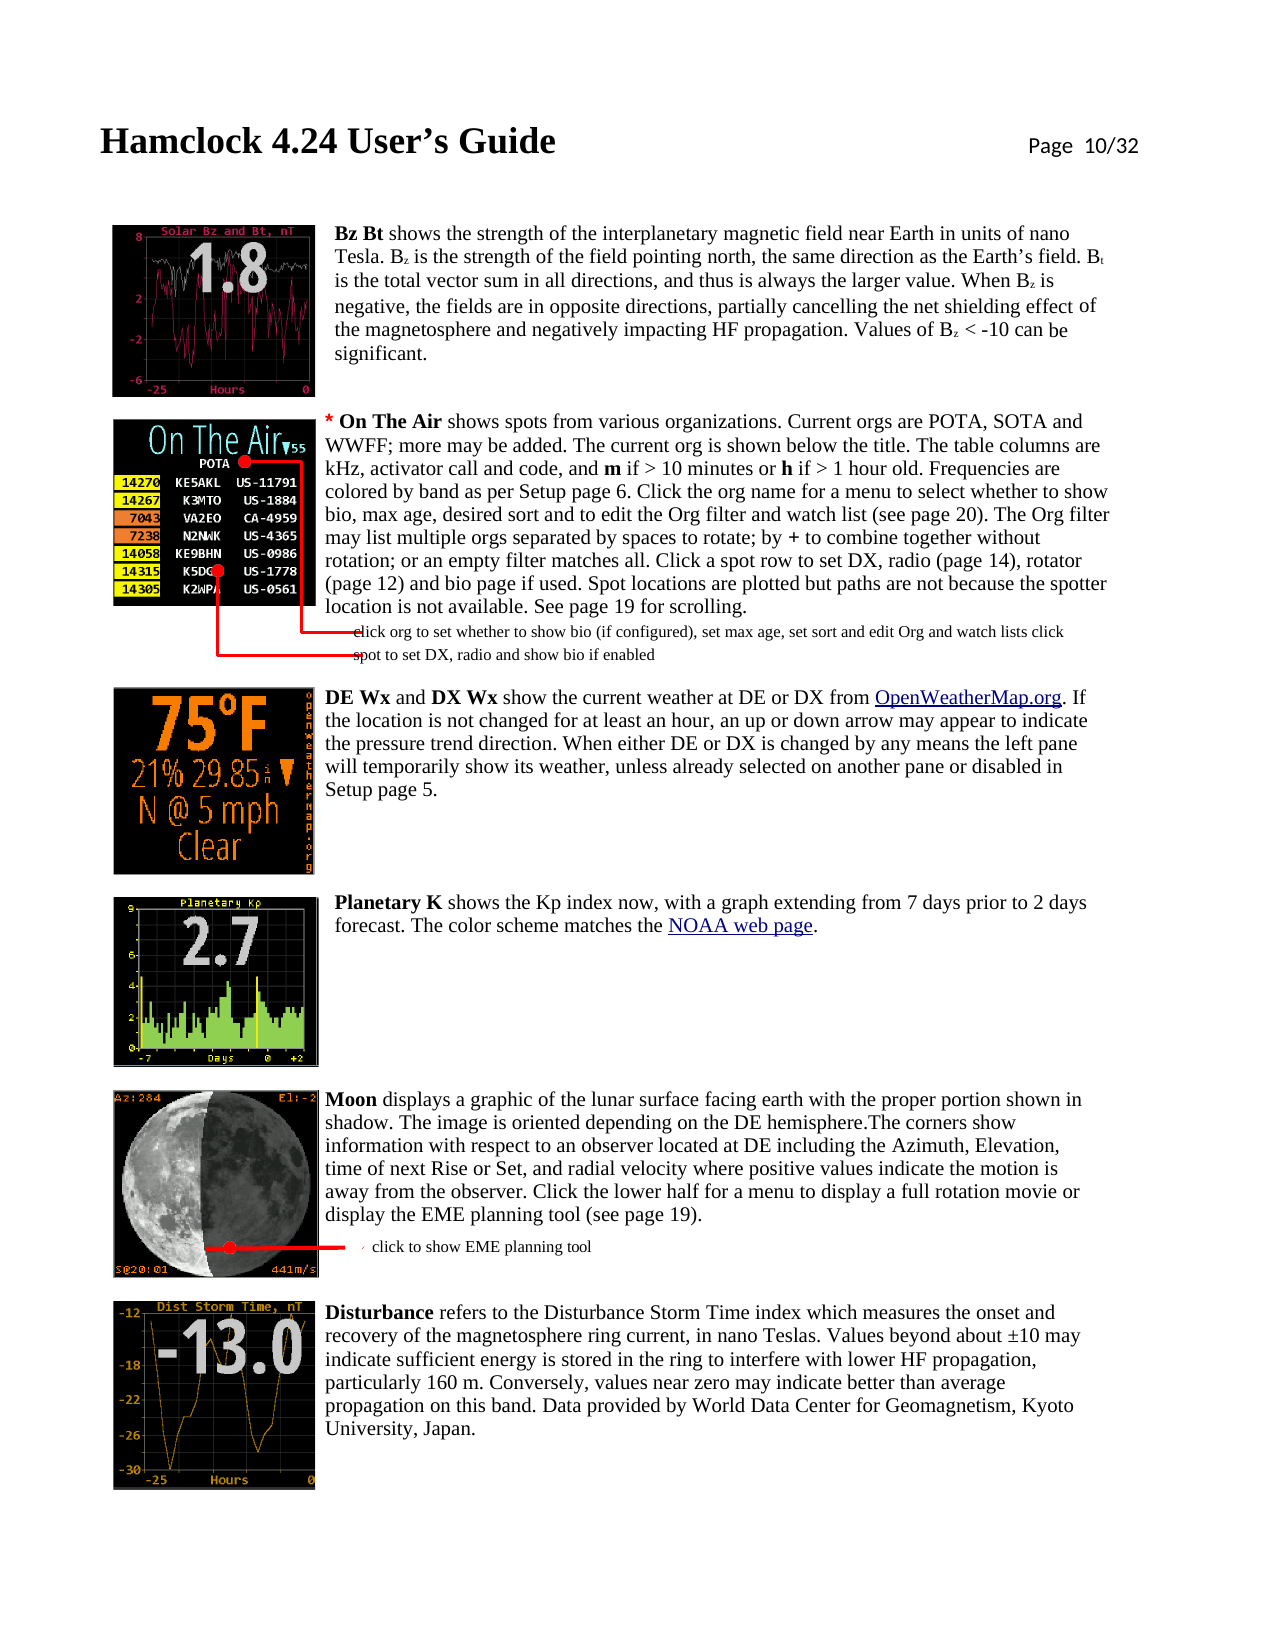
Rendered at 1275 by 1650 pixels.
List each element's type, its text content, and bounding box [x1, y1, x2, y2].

text Planetary K shows the Kp index now, with a graph extending from 7 days prior to 2 days forecast. The color scheme matches the NOAA web page. [334, 891, 1157, 937]
picture [112, 225, 316, 397]
picture [113, 687, 315, 875]
text click to show EME planning tool [372, 1237, 1157, 1256]
picture [113, 419, 316, 606]
picture [113, 1301, 316, 1490]
text Bz Bt shows the strength of the interplanetary magnetic field near Earth in units of nano Tesla. Bz is the strength of the field pointing north, the same direction as the Earth’s field. Bt is the total vector sum in all directions, and thus is always the larger value. When Bz is negative, the fields are in opposite directions, partially cancelling the net shielding effect of the magnetosphere and negatively impacting HF propagation. Values of Bz < -10 can be significant. [334, 222, 1110, 365]
picture [113, 897, 319, 1067]
text Moon displays a graphic of the lunar surface facing earth with the proper portion shown in shadow. The image is oriented depending on the DE hemisphere.The corners show information with respect to an observer located at DE including the Azimuth, Elevation, time of next Rise or Set, and radial velocity where positive values indicate the motion is away from the observer. Click the lower half for a menu to display a full rotation movie or display the EME planning tool (see page 19). [325, 1088, 1101, 1226]
picture [113, 1090, 319, 1278]
text Disturbance refers to the Disturbance Storm Time index which measures the onset and recovery of the magnetosphere ring current, in nano Teslas. Values beyond about ±10 may indicate sufficient energy is stored in the ring to interfere with lower HF propagation, particularly 160 m. Conversely, values near zero may indicate better than average propagation on this band. Data provided by World Data Center for Geomagnetism, Kyoto University, Japan. [325, 1301, 1110, 1440]
list On The Air shows spots from various organizations. Current orgs are POTA, SOTA and WWFF; more may be added. The current org is shown below the title. The table columns are kHz, activator call and code, and m if > 10 minutes or h if > 1 hour old. Frequencies are colored by band as per Setup page 6. Click the org name for a menu to select whether to show bio, max age, desired sort and to edit the Org filter and watch list (see page 20). The Org filter may list multiple orgs separated by spaces to rotate; by + to combine together without rotation; or an empty filter matches all. Click a spot row to set DX, radio (page 14), rotator (page 12) and bio page if used. Spot locations are plotted but paths are not because the spotter location is not available. See page 19 for scrolling. [325, 410, 1110, 618]
text click org to set whether to show bio (if configured), set max age, set sort and edit Org and watch lists click spot to set DX, radio and show bio if enabled [353, 621, 1082, 664]
text DE Wx and DX Wx show the current weather at DE or DX from OpenWeatherMap.org. If the location is not changed for at least an hour, an up or down arrow may appear to indicate the pressure trend direction. When either DE or DX is changed by any means the left pane will temporarily show its weather, unless already selected on another pane or disabled in Setup page 5. [325, 686, 1110, 801]
